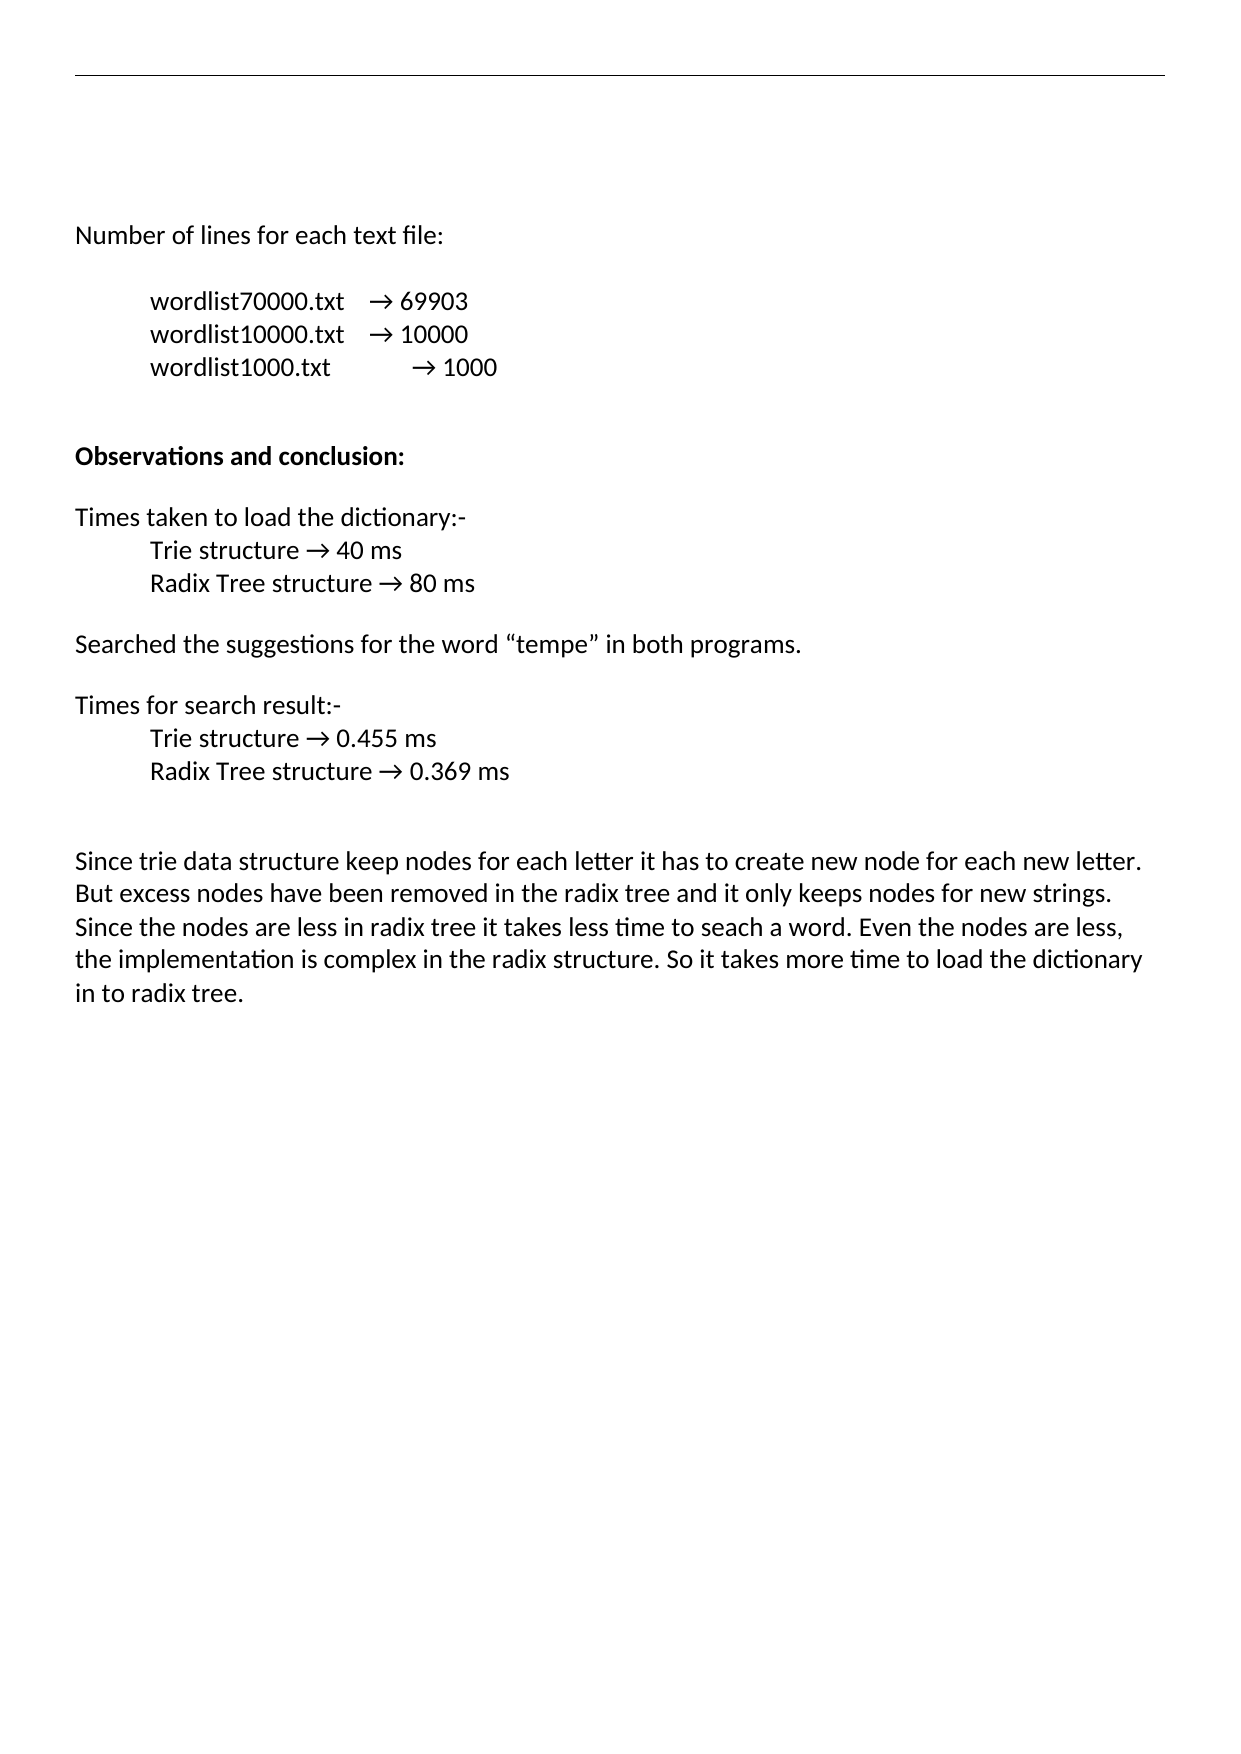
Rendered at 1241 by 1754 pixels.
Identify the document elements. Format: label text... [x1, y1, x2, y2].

text wordlist1000.txt → 1000 [75, 350, 1165, 383]
text Times for search result:- [75, 688, 1165, 722]
text Trie structure → 0.455 ms [75, 722, 1165, 754]
text Number of lines for each text file: [75, 218, 1165, 251]
text Times taken to load the dictionary:- [75, 500, 1165, 533]
text Observations and conclusion: [75, 439, 1165, 472]
text wordlist70000.txt → 69903 [75, 284, 1165, 317]
text Trie structure → 40 ms [75, 533, 1165, 566]
text Searched the suggestions for the word “tempe” in both programs. [75, 627, 1165, 661]
text Since trie data structure keep nodes for each letter it has to create new node for each new letter. But excess nodes have been removed in the radix tree and it only keeps nodes for new strings. Since the nodes are less in radix tree it takes less time to seach a word. Even the nodes are less, the implementation is complex in the radix structure. So it takes more time to load the dictionary in to radix tree. [75, 844, 1165, 1009]
text wordlist10000.txt → 10000 [75, 317, 1165, 350]
text Radix Tree structure → 0.369 ms [75, 754, 1165, 788]
text Radix Tree structure → 80 ms [75, 566, 1165, 599]
